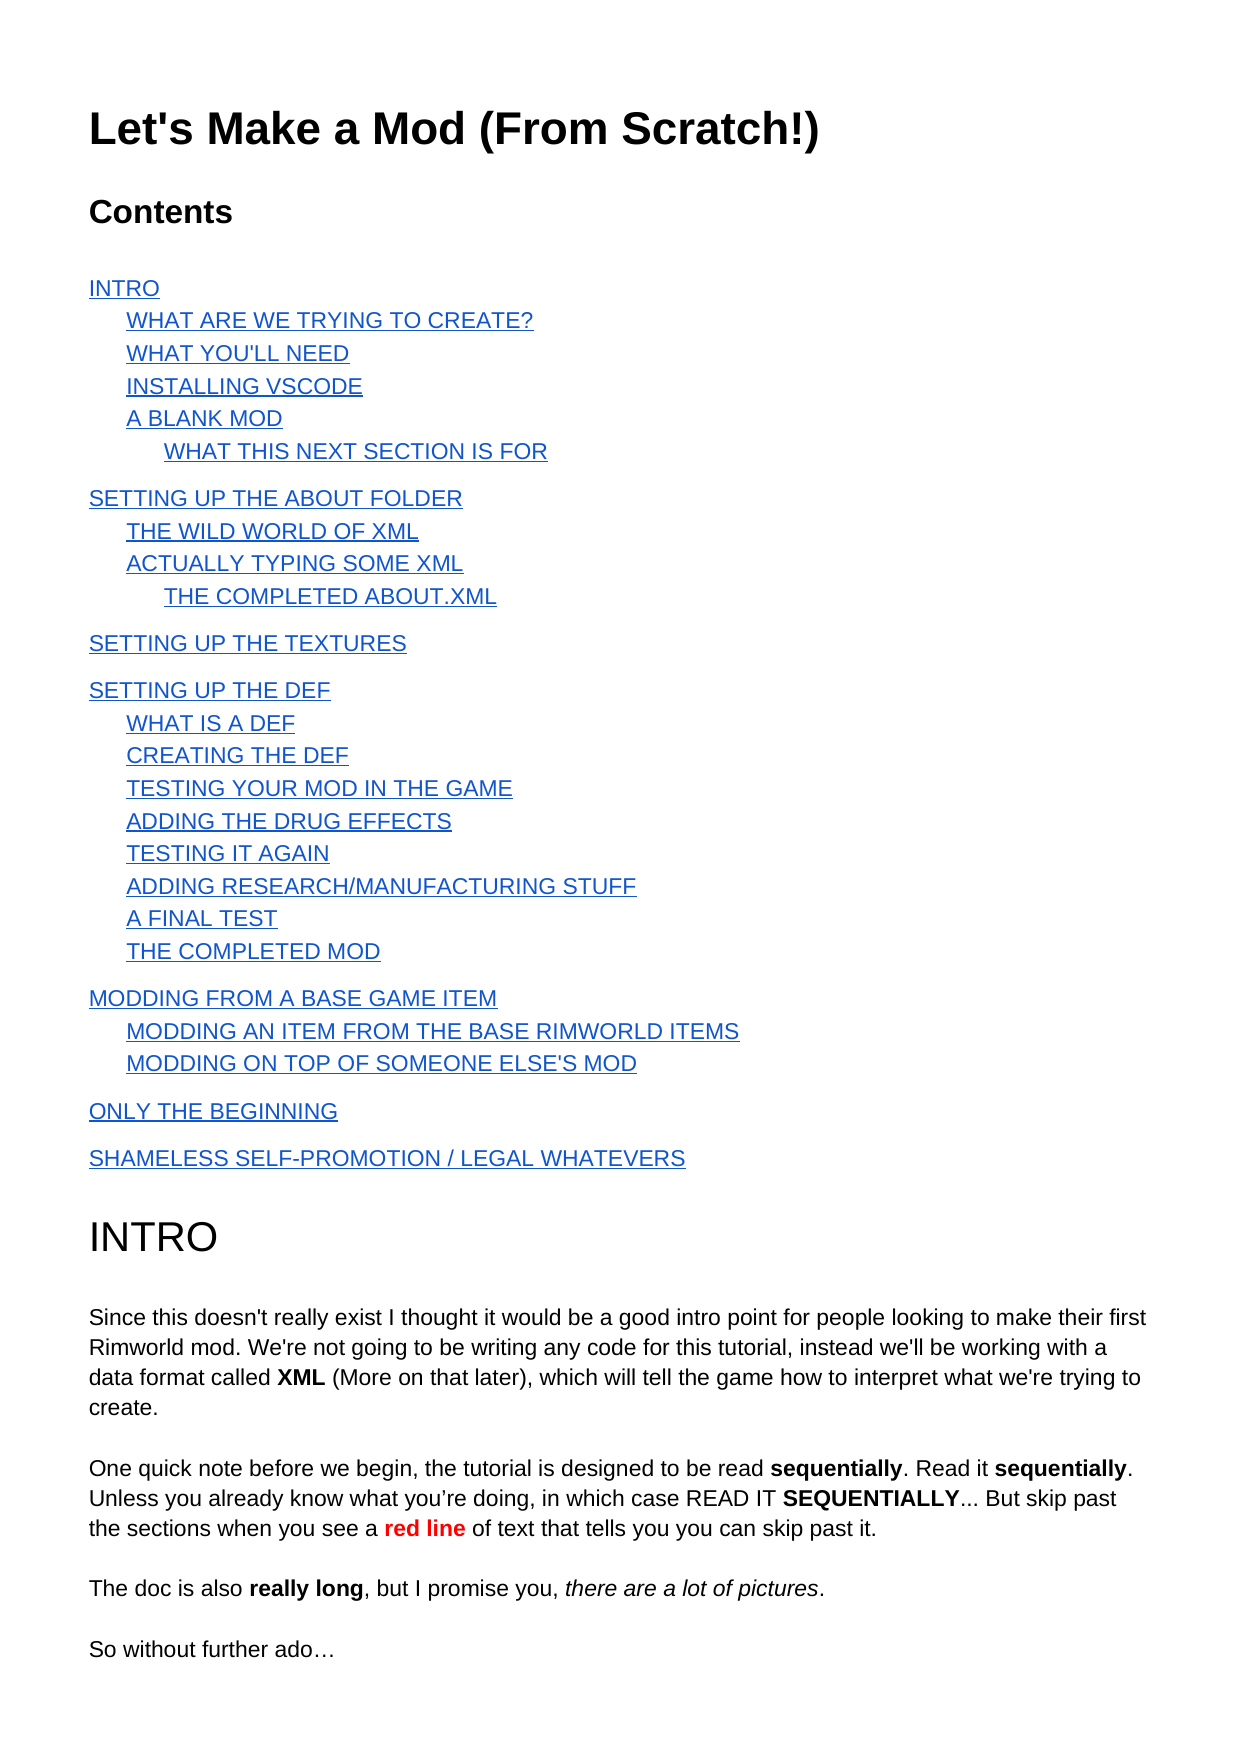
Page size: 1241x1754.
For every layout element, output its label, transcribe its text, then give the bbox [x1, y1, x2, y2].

text One quick note before we begin, the tutorial is designed to be read sequentially. Read it sequentially. Unless you already know what you’re doing, in which case READ IT SEQUENTIALLY... But skip past the sections when you see a red line of text that tells you you can skip past it. [88, 1454, 1152, 1541]
text THE COMPLETED MOD [126, 938, 1152, 964]
text A FINAL TEST [126, 905, 1152, 932]
text ACTUALLY TYPING SOME XML [126, 550, 1152, 577]
text Let's Make a Mod (From Scratch!) [88, 101, 1152, 154]
text INTRO [88, 275, 1152, 301]
text SHAMELESS SELF-PROMOTION / LEGAL WHATEVERS [88, 1145, 1152, 1171]
text ONLY THE BEGINNING [88, 1098, 1152, 1124]
text ADDING THE DRUG EFFECTS [126, 808, 1152, 834]
text SETTING UP THE DEF [88, 677, 1152, 703]
text MODDING ON TOP OF SOMEONE ELSE'S MOD [126, 1050, 1152, 1077]
subtitle INTRO [88, 1213, 1152, 1261]
text The doc is also really long, but I promise you, there are a lot of pictures. [88, 1575, 1152, 1602]
text A BLANK MOD [126, 405, 1152, 432]
text MODDING FROM A BASE GAME ITEM [88, 985, 1152, 1012]
text INSTALLING VSCODE [126, 373, 1152, 399]
text MODDING AN ITEM FROM THE BASE RIMWORLD ITEMS [126, 1018, 1152, 1044]
text THE COMPLETED ABOUT.XML [163, 583, 1152, 609]
text SETTING UP THE TEXTURES [88, 630, 1152, 656]
text THE WILD WORLD OF XML [126, 518, 1152, 544]
text WHAT ARE WE TRYING TO CREATE? [126, 307, 1152, 334]
text TESTING IT AGAIN [126, 840, 1152, 867]
text So without further ado… [88, 1636, 1152, 1662]
text ADDING RESEARCH/MANUFACTURING STUFF [126, 873, 1152, 899]
text WHAT YOU'LL NEED [126, 340, 1152, 366]
text CREATING THE DEF [126, 742, 1152, 769]
text Contents [88, 192, 1152, 231]
text WHAT IS A DEF [126, 710, 1152, 736]
text TESTING YOUR MOD IN THE GAME [126, 775, 1152, 801]
text WHAT THIS NEXT SECTION IS FOR [163, 438, 1152, 464]
text SETTING UP THE ABOUT FOLDER [88, 485, 1152, 511]
text Since this doesn't really exist I thought it would be a good intro point for people looking to make their first Rimworld mod. We're not going to be writing any code for this tutorial, instead we'll be working with a data format called XML (More on that later), which will tell the game how to interpret what we're trying to create. [88, 1303, 1152, 1420]
